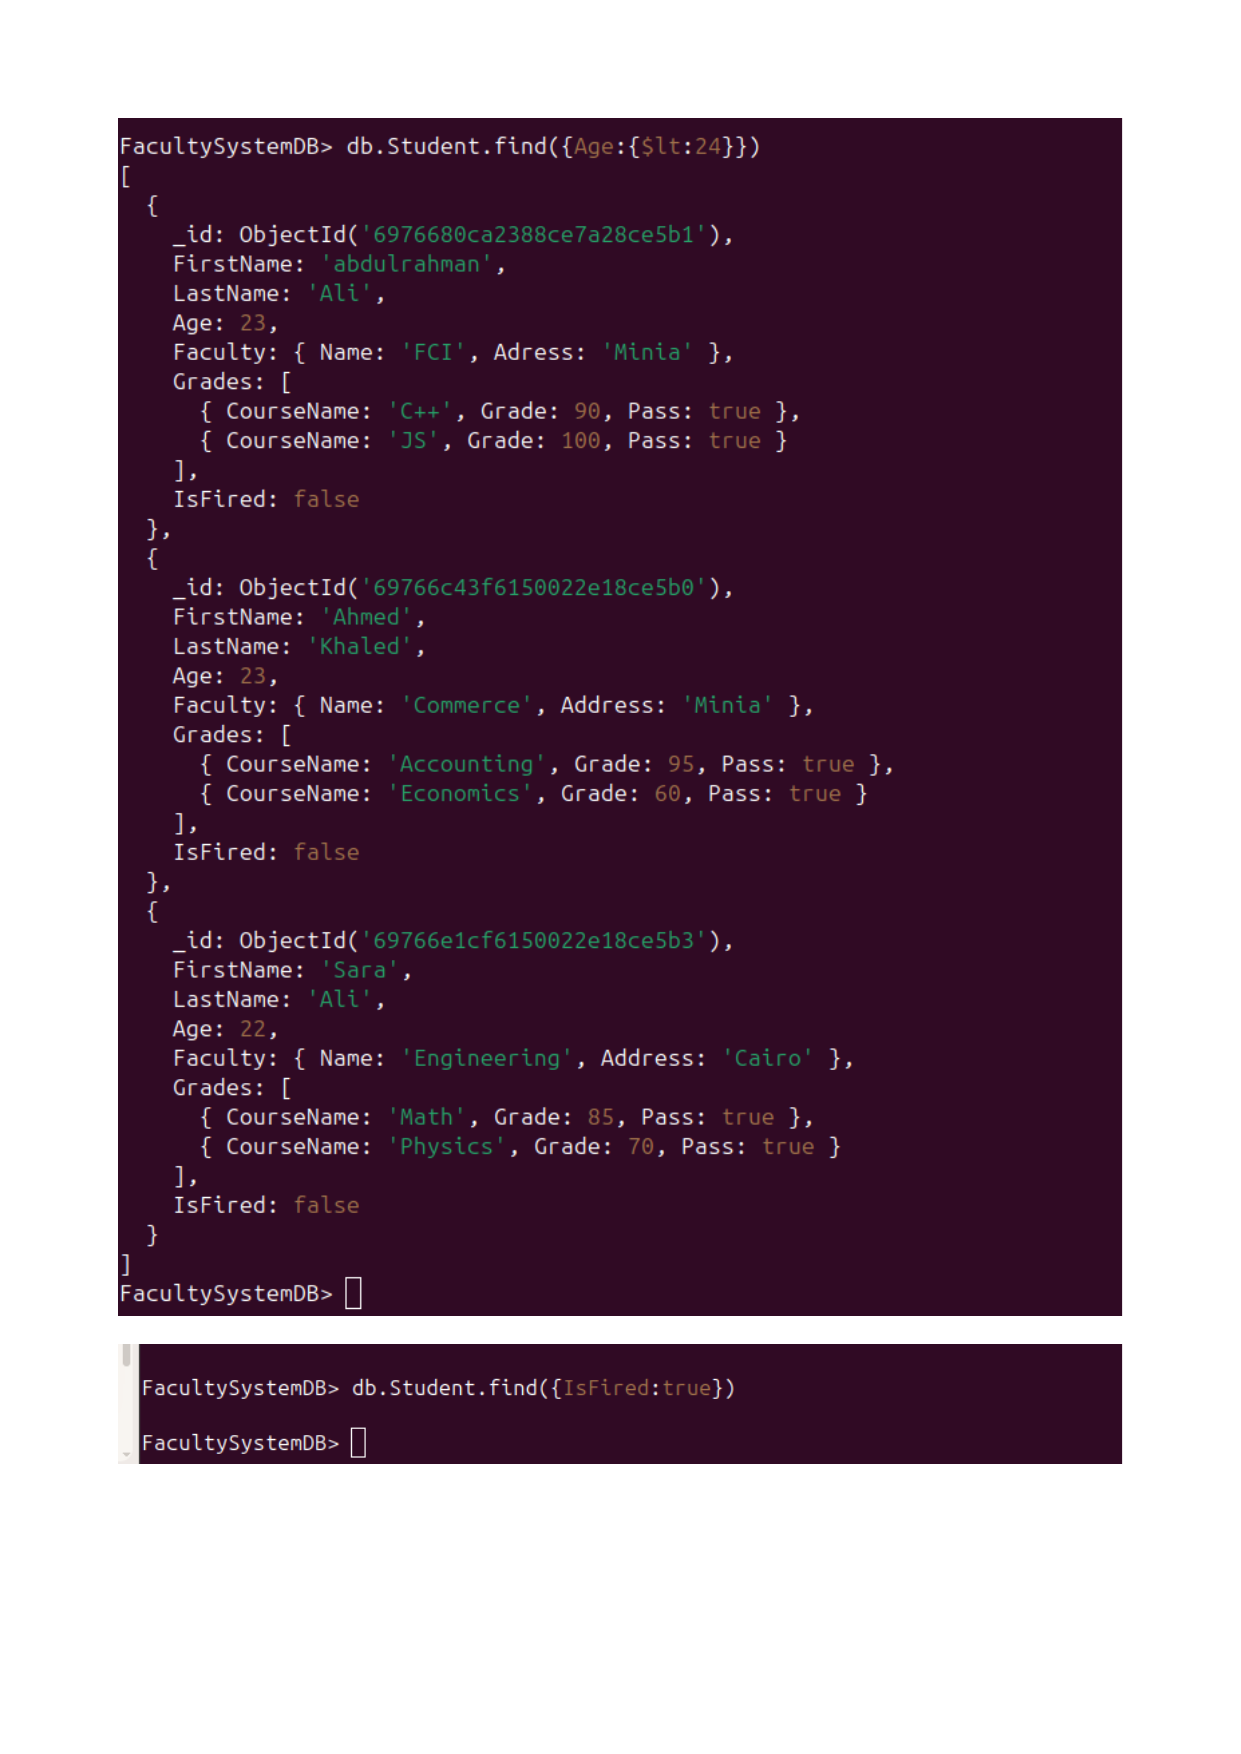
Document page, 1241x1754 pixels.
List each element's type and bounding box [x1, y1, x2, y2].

picture [118, 1344, 1123, 1464]
picture [118, 118, 1123, 1316]
